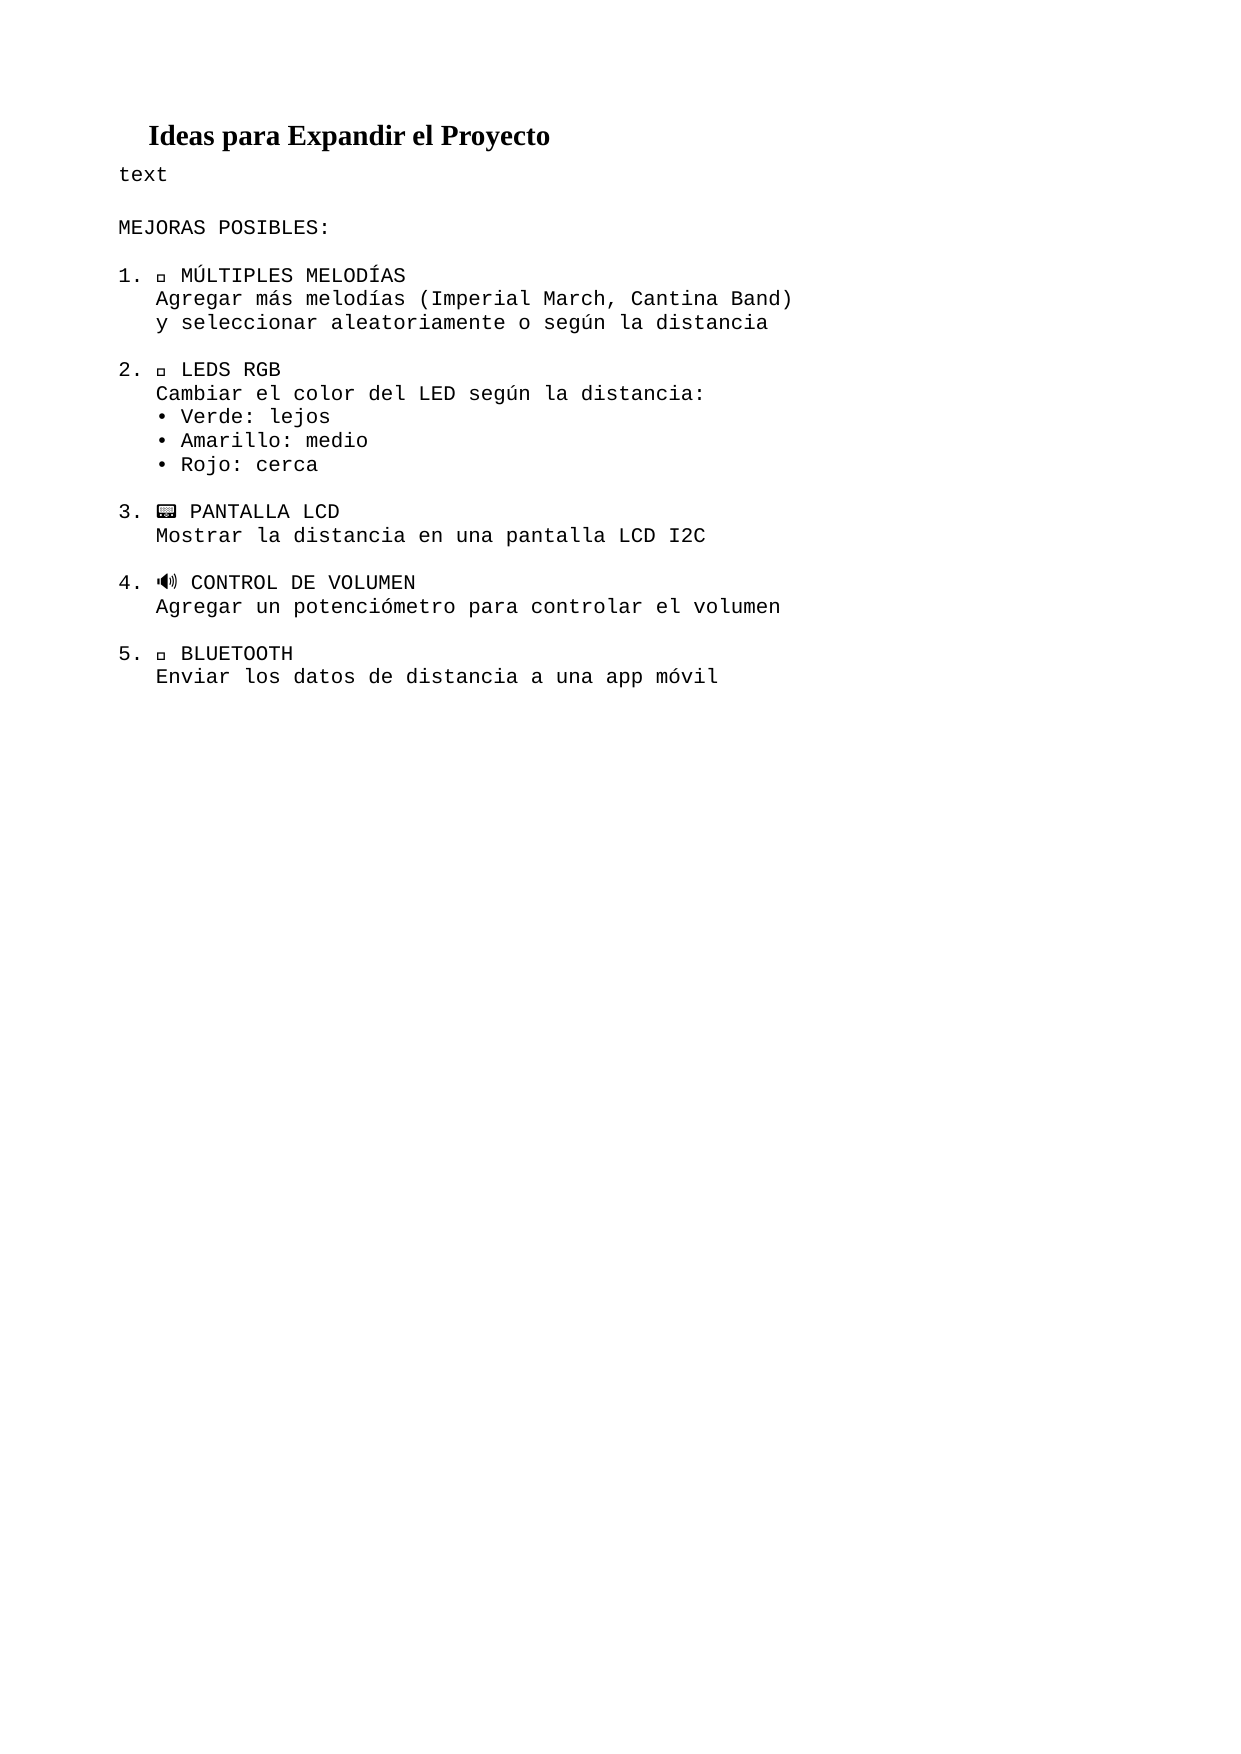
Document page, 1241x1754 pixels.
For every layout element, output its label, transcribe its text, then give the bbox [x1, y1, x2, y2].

text MEJORAS POSIBLES: [118, 217, 1122, 241]
text • Rojo: cerca [118, 454, 1122, 477]
text • Amarillo: medio [118, 430, 1122, 454]
text Agregar un potenciómetro para controlar el volumen [118, 596, 1122, 619]
text text [118, 164, 1122, 188]
text • Verde: lejos [118, 406, 1122, 430]
text y seleccionar aleatoriamente o según la distancia [118, 312, 1122, 336]
text 4. 🔊 CONTROL DE VOLUMEN [118, 572, 1122, 596]
text Enviar los datos de distancia a una app móvil [118, 667, 1122, 690]
text Cambiar el color del LED según la distancia: [118, 383, 1122, 406]
text 3. 📟 PANTALLA LCD [118, 501, 1122, 525]
text 2. 🌈 LEDS RGB [118, 359, 1122, 383]
text Agregar más melodías (Imperial March, Cantina Band) [118, 288, 1122, 312]
text 5. 📱 BLUETOOTH [118, 643, 1122, 667]
text Mostrar la distancia en una pantalla LCD I2C [118, 525, 1122, 548]
subtitle 🚀 Ideas para Expandir el Proyecto [118, 118, 1122, 152]
text 1. 🎵 MÚLTIPLES MELODÍAS [118, 264, 1122, 288]
